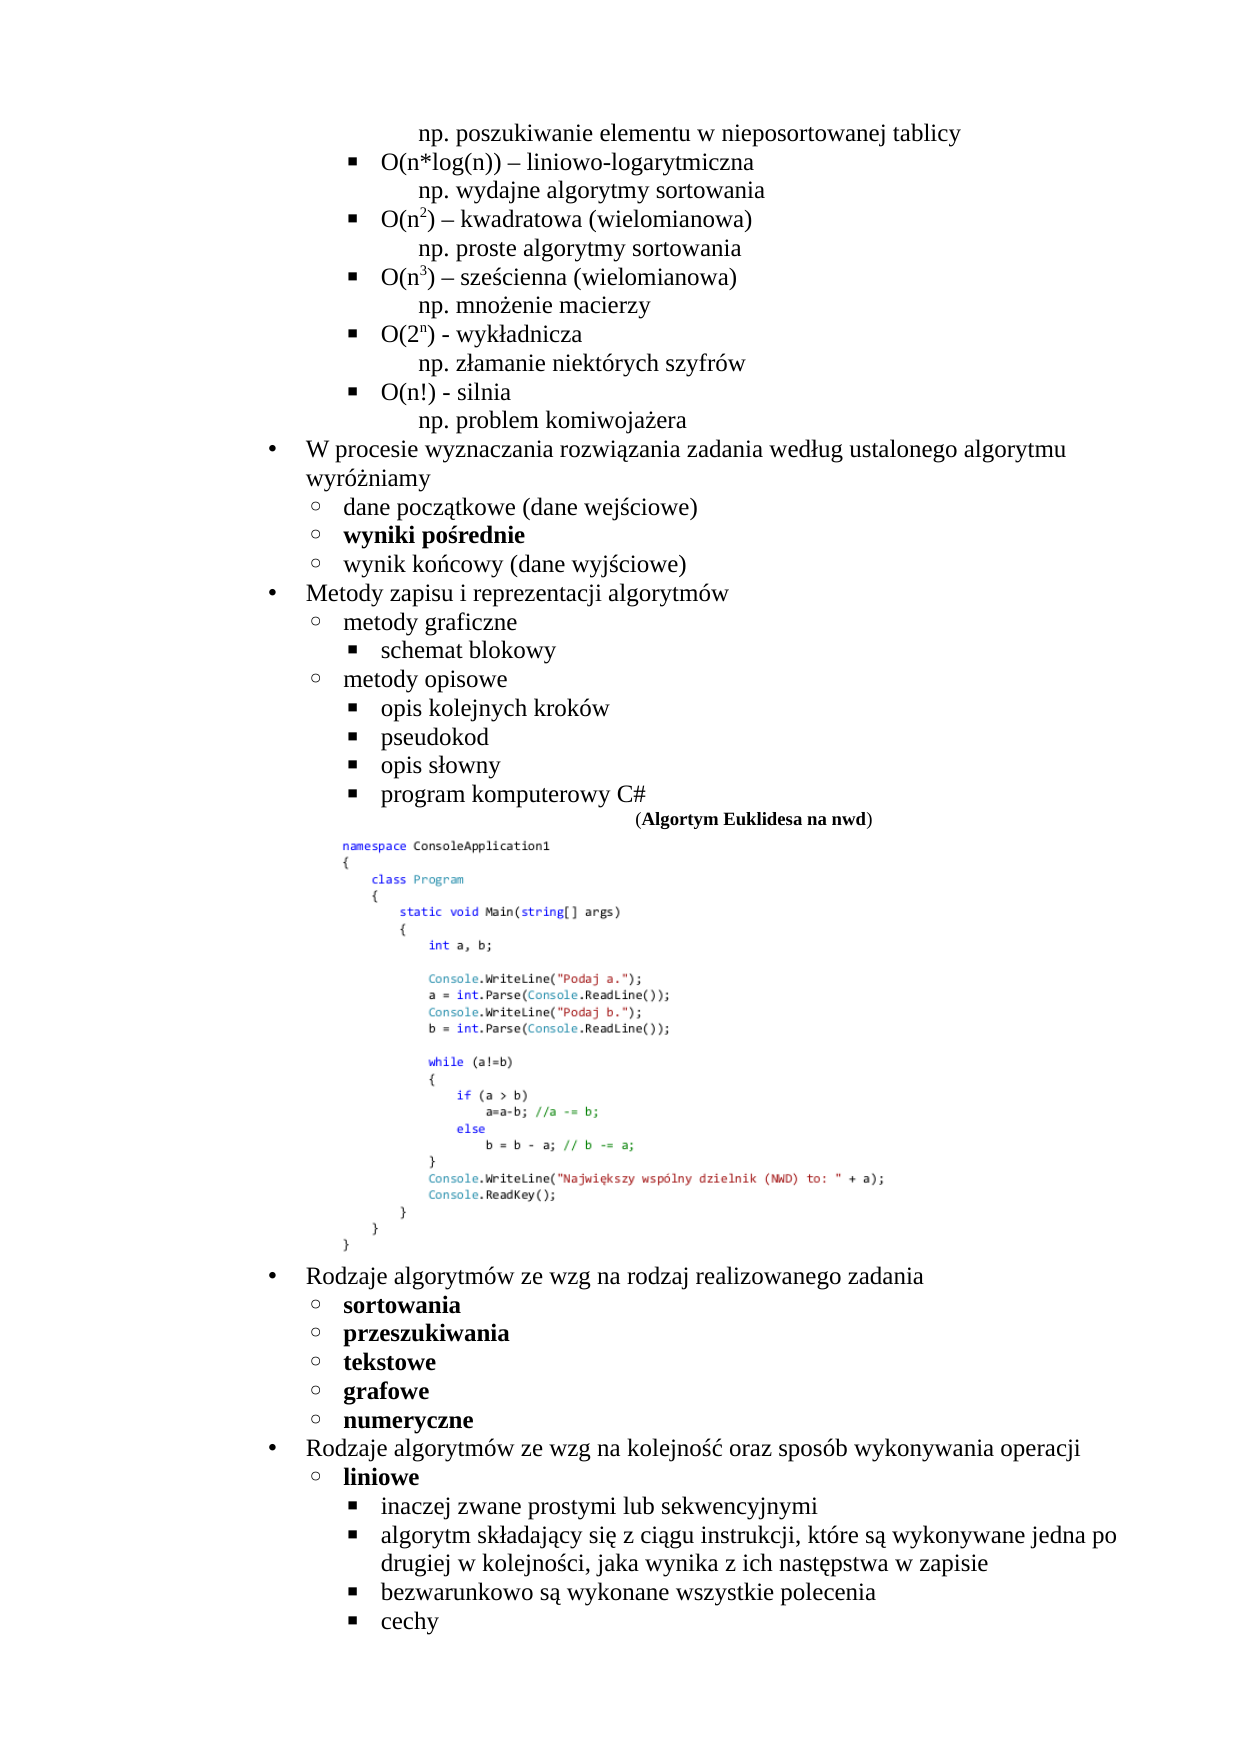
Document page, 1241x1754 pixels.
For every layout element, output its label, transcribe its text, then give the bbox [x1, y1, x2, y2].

list O(n!) - silnia [343, 377, 1122, 406]
list np. mnożenie macierzy [381, 291, 1122, 319]
list algorytm składający się z ciągu instrukcji, które są wykonywane jedna po drugiej w kolejności, jaka wynika z ich następstwa w zapisie [343, 1520, 1122, 1577]
list W procesie wyznaczania rozwiązania zadania według ustalonego algorytmu wyróżniamy [268, 434, 1122, 492]
list sortowania [306, 1290, 1122, 1318]
list inaczej zwane prostymi lub sekwencyjnymi [343, 1491, 1122, 1520]
list bezwarunkowo są wykonane wszystkie polecenia [343, 1577, 1122, 1606]
list Rodzaje algorytmów ze wzg na rodzaj realizowanego zadania [268, 1261, 1122, 1290]
list O(2n) - wykładnicza [343, 319, 1122, 348]
list O(n3) – sześcienna (wielomianowa) [343, 262, 1122, 291]
list program komputerowy C# [343, 779, 1122, 808]
list np. proste algorytmy sortowania [381, 233, 1122, 262]
list Rodzaje algorytmów ze wzg na kolejność oraz sposób wykonywania operacji [268, 1433, 1122, 1462]
list liniowe [306, 1462, 1122, 1491]
list wynik końcowy (dane wyjściowe) [306, 549, 1122, 578]
list przeszukiwania [306, 1318, 1122, 1347]
list np. złamanie niektórych szyfrów [381, 348, 1122, 377]
list schemat blokowy [343, 636, 1122, 664]
list wyniki pośrednie [306, 521, 1122, 549]
list (Algortym Euklidesa na nwd) [493, 808, 1122, 830]
list O(n*log(n)) – liniowo-logarytmiczna [343, 147, 1122, 176]
list np. wydajne algorytmy sortowania [381, 176, 1122, 204]
list np. problem komiwojażera [381, 406, 1122, 434]
list cechy [343, 1606, 1122, 1635]
list metody graficzne [306, 607, 1122, 636]
list Metody zapisu i reprezentacji algorytmów [268, 578, 1122, 607]
list O(n2) – kwadratowa (wielomianowa) [343, 204, 1122, 233]
list numeryczne [306, 1405, 1122, 1433]
list opis słowny [343, 751, 1122, 779]
list metody opisowe [306, 664, 1122, 693]
list grafowe [306, 1376, 1122, 1405]
list pseudokod [343, 722, 1122, 751]
picture [336, 835, 892, 1255]
list np. poszukiwanie elementu w nieposortowanej tablicy [381, 118, 1122, 147]
list dane początkowe (dane wejściowe) [306, 492, 1122, 521]
list opis kolejnych kroków [343, 693, 1122, 722]
list tekstowe [306, 1347, 1122, 1376]
